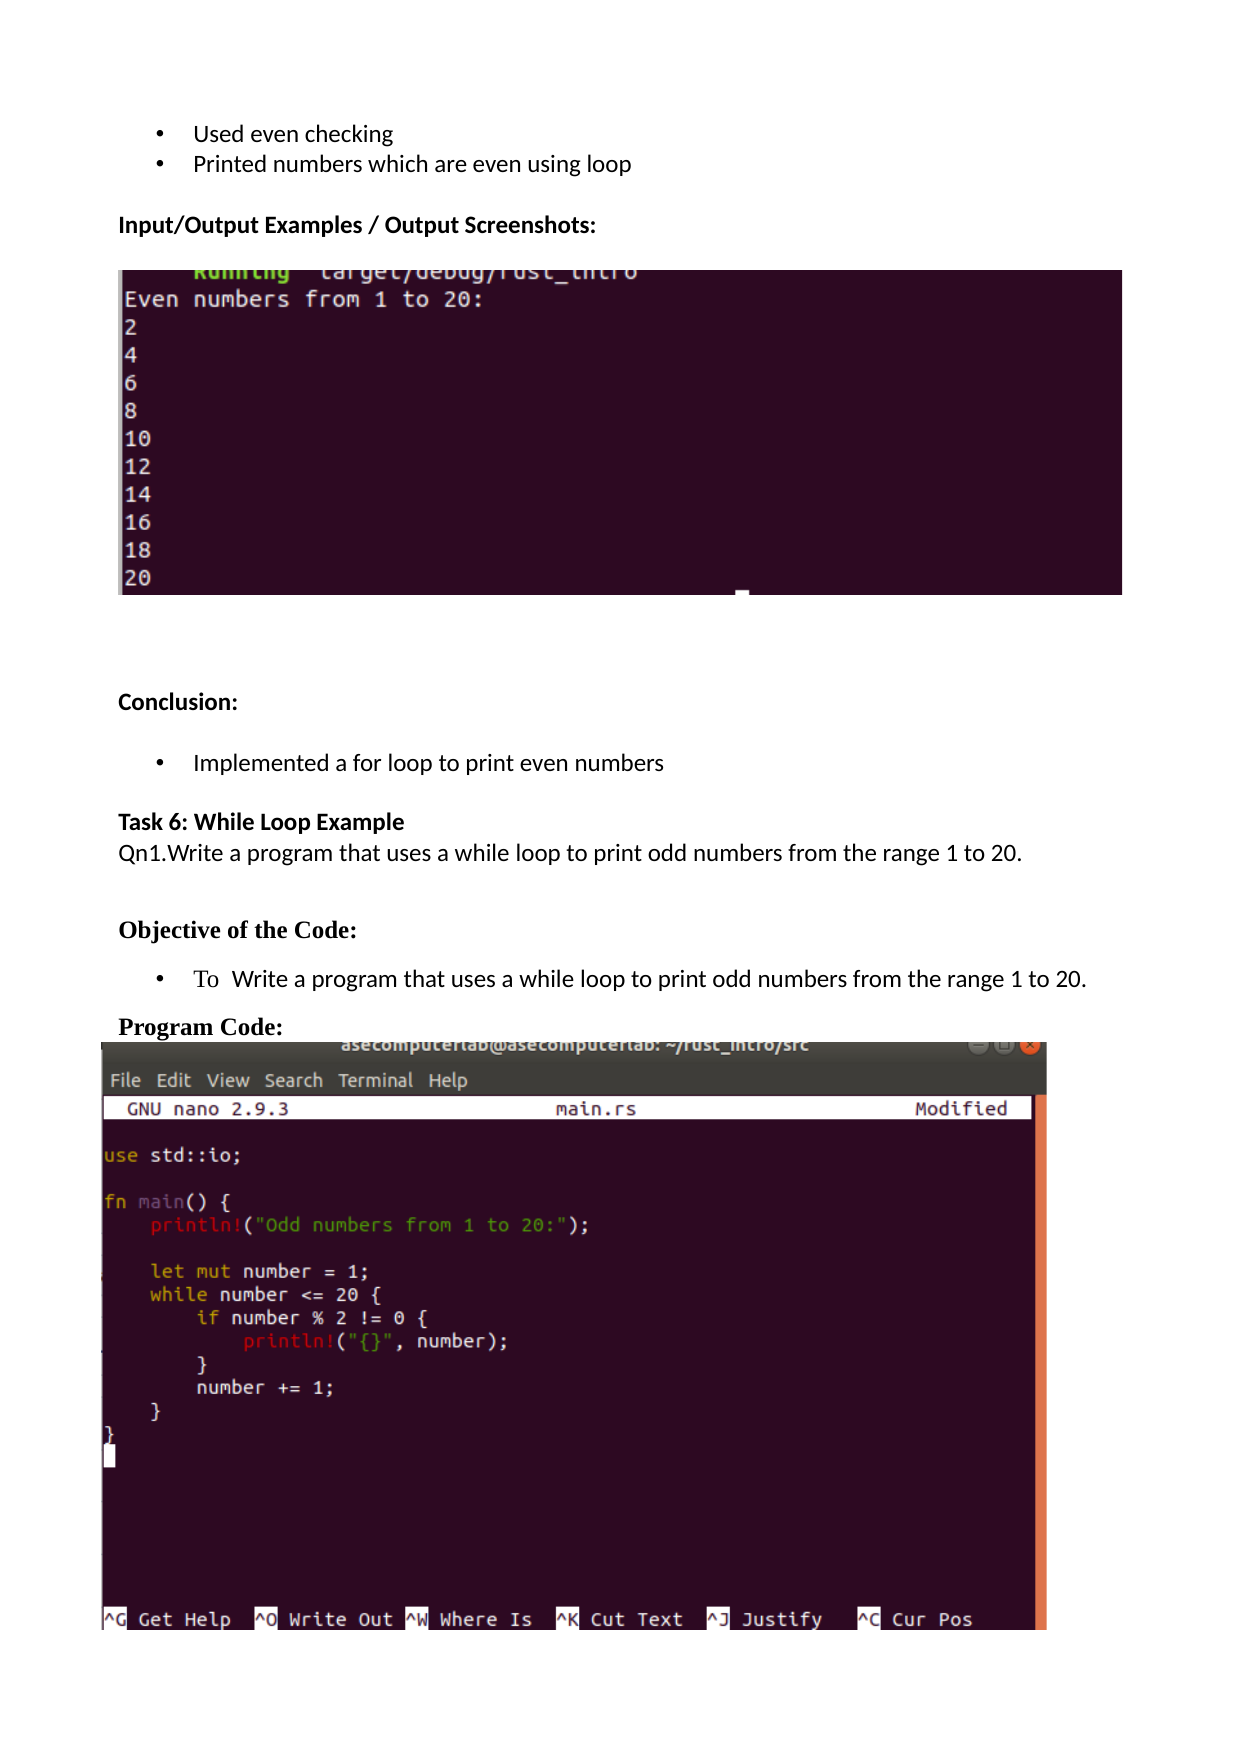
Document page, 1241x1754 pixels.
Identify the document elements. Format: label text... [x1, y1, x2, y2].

list To Write a program that uses a while loop to print odd numbers from the range 1 to 20. [156, 963, 1122, 993]
text Conclusion: [118, 686, 1122, 747]
text Input/Output Examples / Output Screenshots: [118, 210, 1122, 240]
picture [118, 270, 1123, 595]
list Used even checking [156, 118, 1122, 149]
text Task 6: While Loop Example [118, 806, 1122, 837]
picture [101, 1042, 1047, 1630]
list Implemented a for loop to print even numbers [156, 747, 1122, 778]
text Qn1.Write a program that uses a while loop to print odd numbers from the range 1 to 20. [118, 837, 1122, 867]
text Program Code: [118, 1012, 1122, 1041]
list Printed numbers which are even using loop [156, 149, 1122, 179]
text Objective of the Code: [118, 915, 1122, 944]
